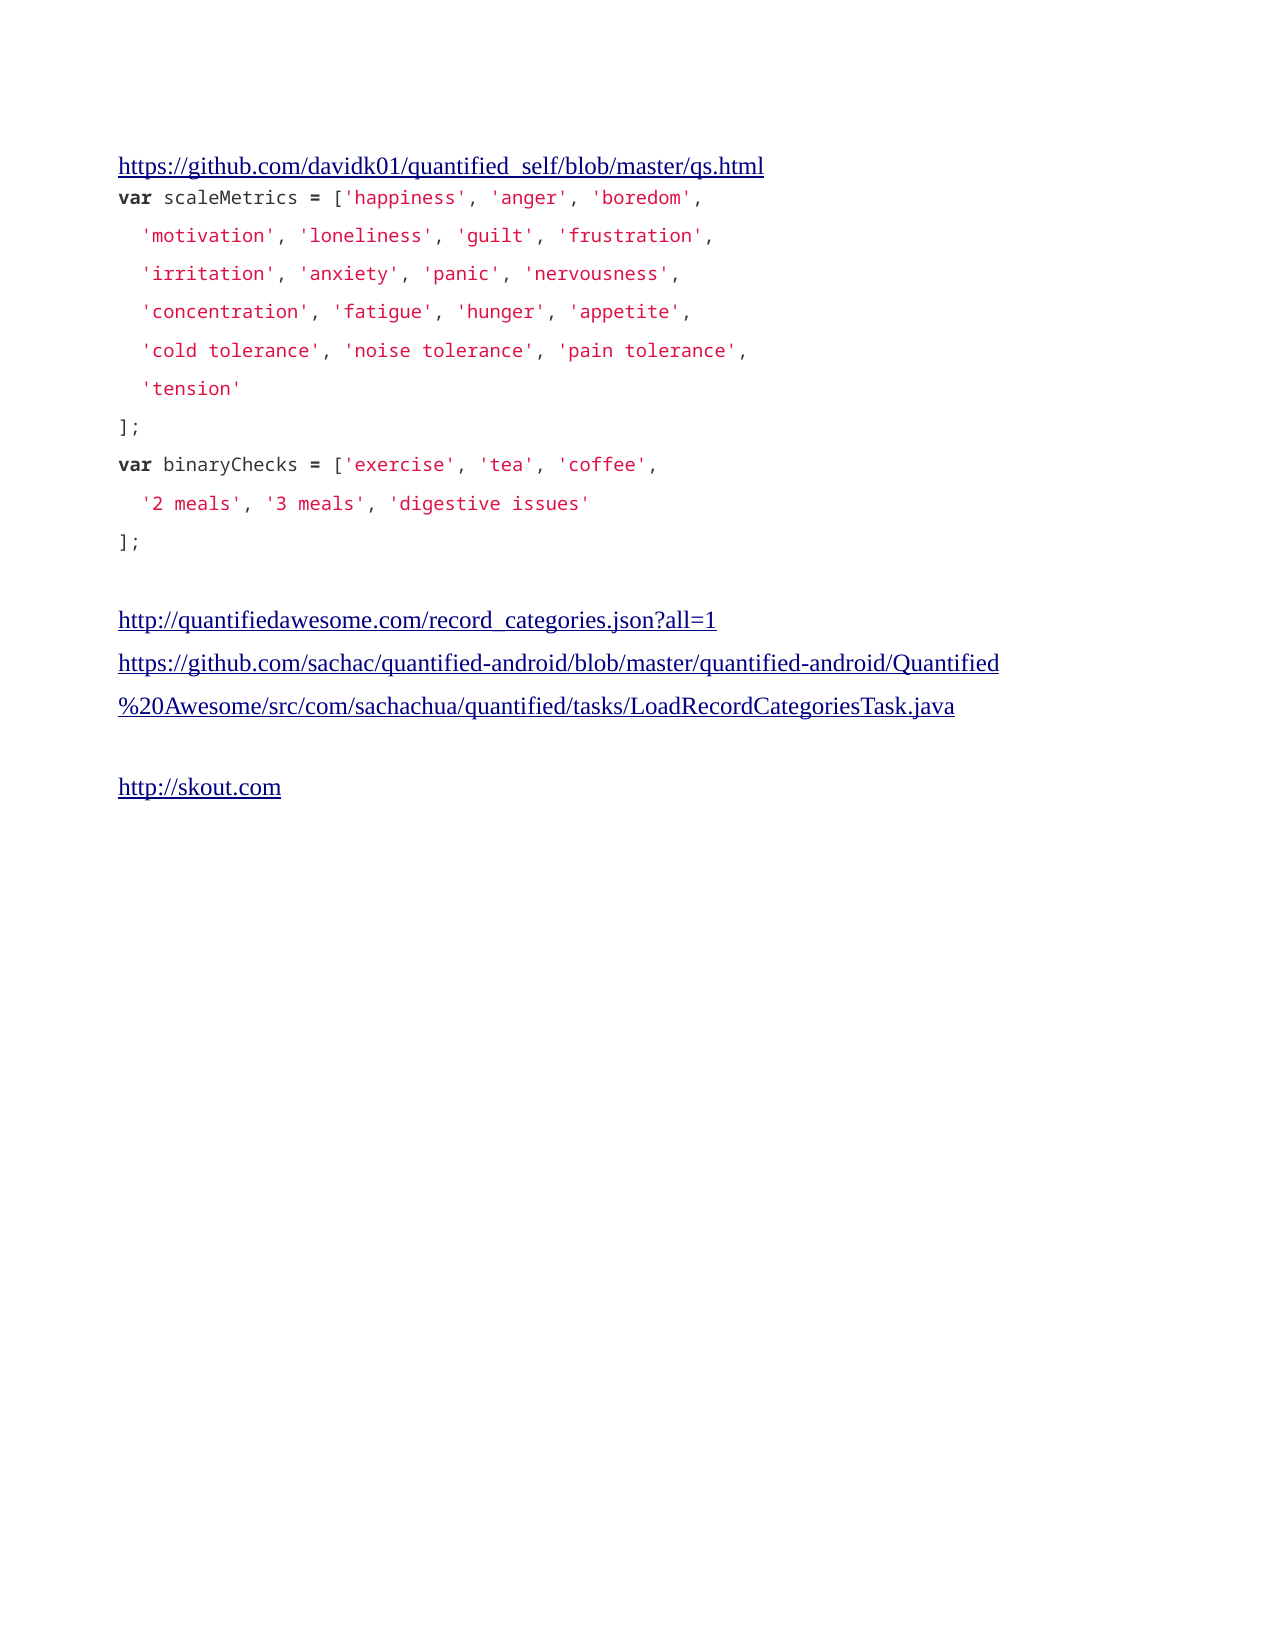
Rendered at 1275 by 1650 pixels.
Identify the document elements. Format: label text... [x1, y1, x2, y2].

text https://github.com/sachac/quantified-android/blob/master/quantified-android/Quantified%20Awesome/src/com/sachachua/quantified/tasks/LoadRecordCategoriesTask.java [118, 648, 1157, 720]
text https://github.com/davidk01/quantified_self/blob/master/qs.html [118, 151, 1157, 180]
text var scaleMetrics = ['happiness', 'anger', 'boredom', [118, 184, 1157, 210]
text ]; [118, 413, 1157, 439]
text var binaryChecks = ['exercise', 'tea', 'coffee', [118, 452, 1157, 477]
text ]; [118, 528, 1157, 554]
text 'motivation', 'loneliness', 'guilt', 'frustration', [118, 222, 1157, 248]
text http://quantifiedawesome.com/record_categories.json?all=1 [118, 605, 1157, 633]
text http://skout.com [118, 772, 1157, 801]
text 'concentration', 'fatigue', 'hunger', 'appetite', [118, 299, 1157, 324]
text 'irritation', 'anxiety', 'panic', 'nervousness', [118, 261, 1157, 286]
text 'tension' [118, 375, 1157, 401]
text 'cold tolerance', 'noise tolerance', 'pain tolerance', [118, 337, 1157, 363]
text '2 meals', '3 meals', 'digestive issues' [118, 490, 1157, 516]
